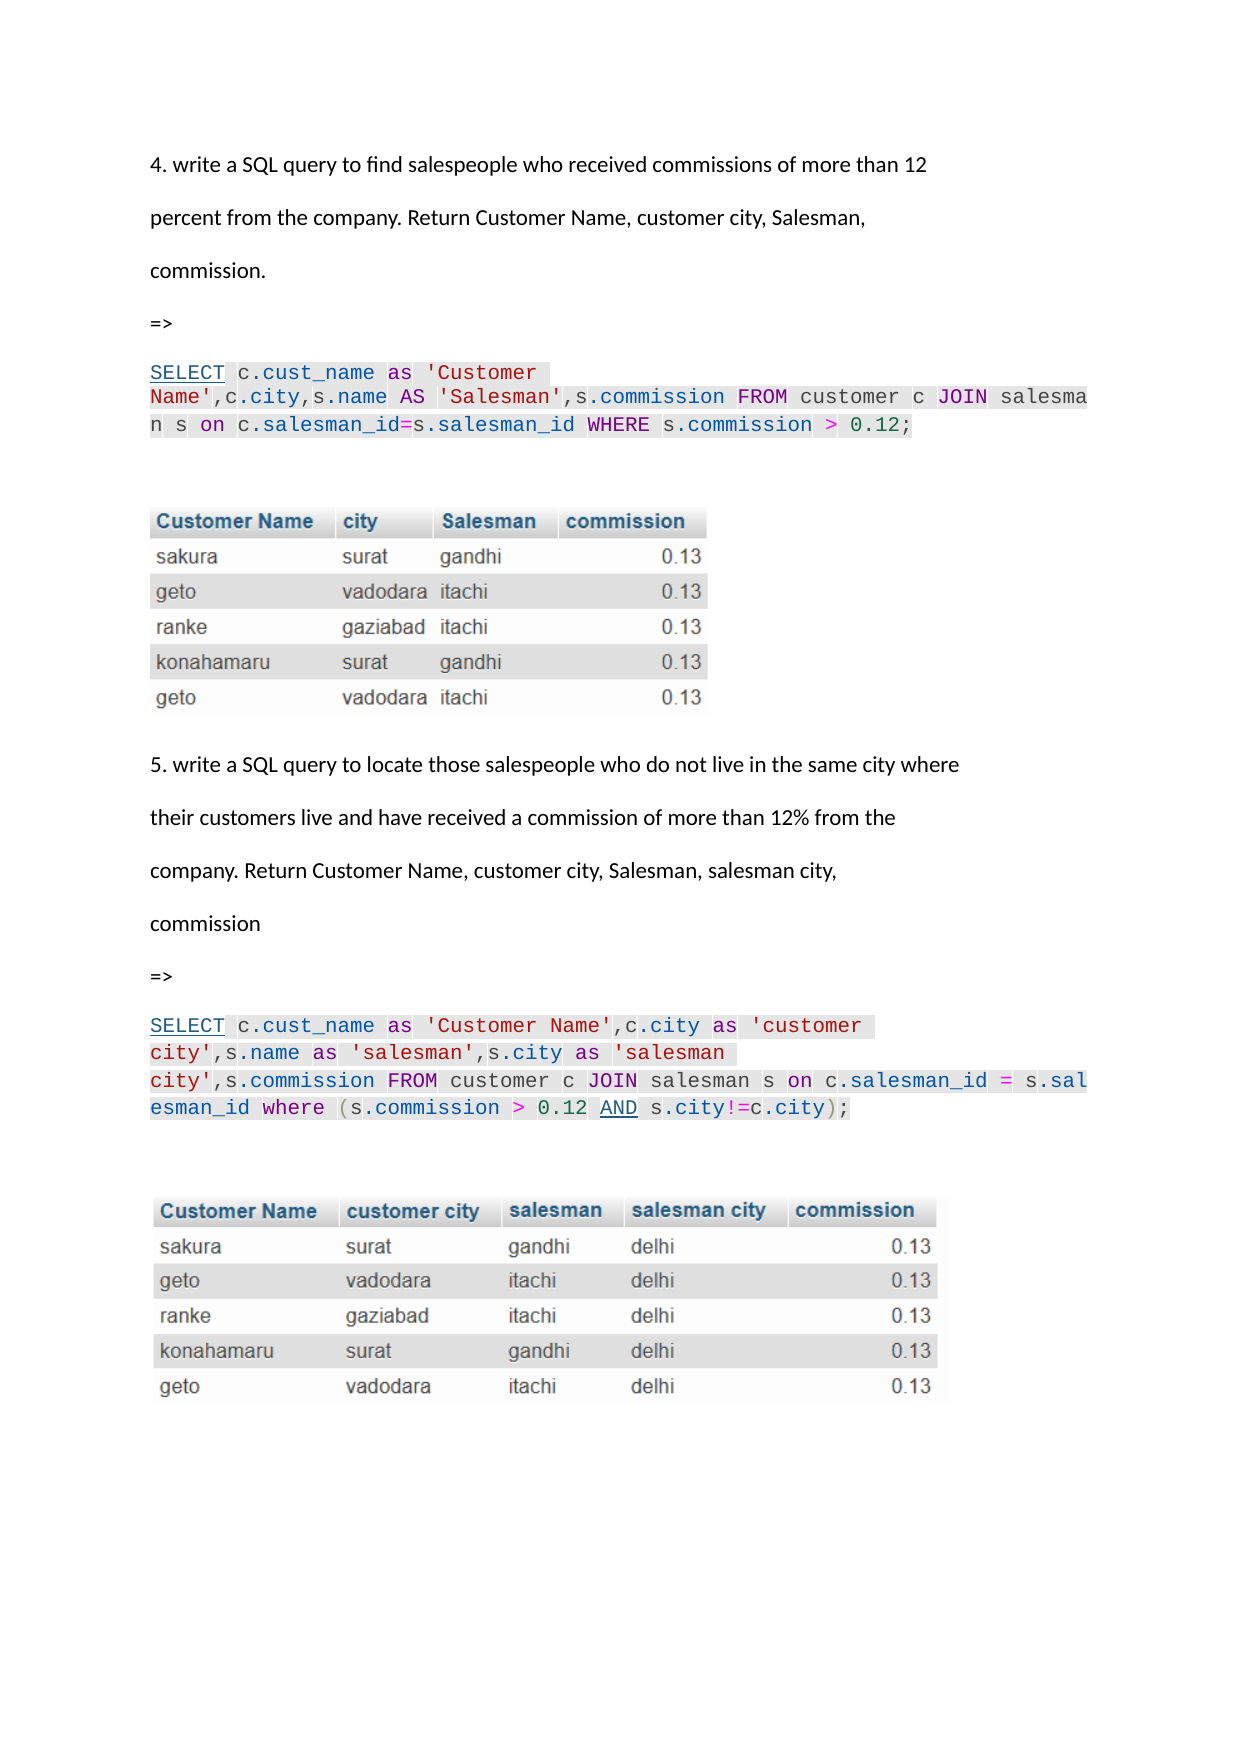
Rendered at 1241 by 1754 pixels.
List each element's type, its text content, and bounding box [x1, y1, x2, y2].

text => [150, 962, 1090, 990]
text commission [150, 909, 1090, 937]
picture [150, 1197, 949, 1411]
text => [150, 309, 1090, 337]
text 4. write a SQL query to find salespeople who received commissions of more than 12 [150, 150, 1090, 178]
picture [150, 507, 708, 726]
text percent from the company. Return Customer Name, customer city, Salesman, [150, 203, 1090, 231]
text SELECT c.cust_name as 'Customer Name',c.city as 'customer city',s.name as 'salesman',s.city as 'salesman city',s.commission FROM customer c JOIN salesman s on c.salesman_id = s.salesman_id where (s.commission > 0.12 AND s.city!=c.city); [150, 1015, 1090, 1120]
text company. Return Customer Name, customer city, Salesman, salesman city, [150, 856, 1090, 884]
text SELECT c.cust_name as 'Customer Name',c.city,s.name AS 'Salesman',s.commission FROM customer c JOIN salesman s on c.salesman_id=s.salesman_id WHERE s.commission > 0.12; [150, 362, 1090, 438]
text their customers live and have received a commission of more than 12% from the [150, 803, 1090, 831]
text 5. write a SQL query to locate those salespeople who do not live in the same city where [150, 750, 1090, 778]
text commission. [150, 256, 1090, 284]
